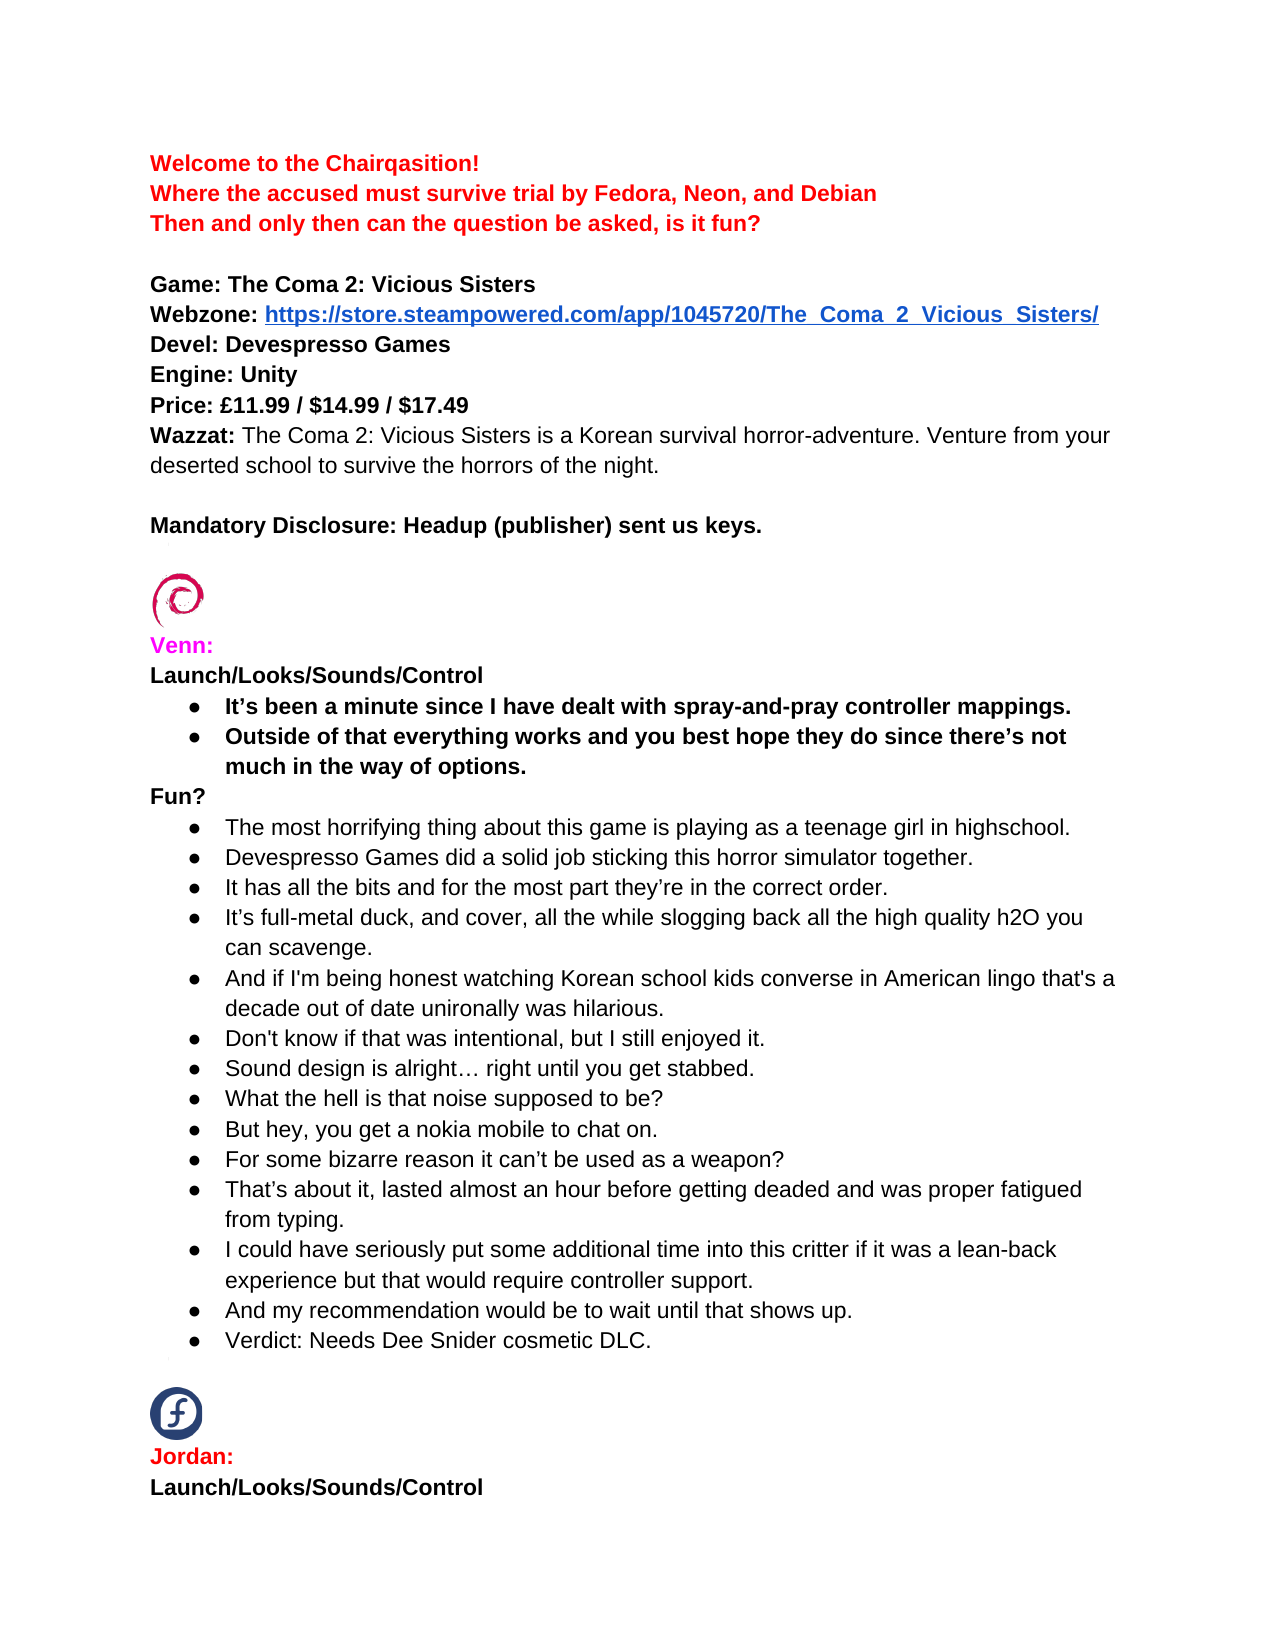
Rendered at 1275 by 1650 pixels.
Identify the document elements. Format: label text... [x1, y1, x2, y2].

list Sound design is alright… right until you get stabbed. [187, 1055, 1125, 1081]
list Verdict: Needs Dee Snider cosmetic DLC. [187, 1327, 1125, 1353]
picture [150, 572, 206, 629]
list And my recommendation would be to wait until that shows up. [187, 1297, 1125, 1323]
list It has all the bits and for the most part they’re in the correct order. [187, 874, 1125, 900]
list Devespresso Games did a solid job sticking this horror simulator together. [187, 844, 1125, 870]
picture [150, 1387, 203, 1440]
text Venn: [150, 573, 1125, 658]
list What the hell is that noise supposed to be? [187, 1085, 1125, 1112]
text Mandatory Disclosure: Headup (publisher) sent us keys. [150, 512, 1125, 539]
list And if I'm being honest watching Korean school kids converse in American lingo that's a decade out of date unironally was hilarious. [187, 964, 1125, 1021]
text Welcome to the Chairqasition! [150, 150, 1125, 176]
text Jordan: [150, 1387, 1125, 1470]
text Wazzat: The Coma 2: Vicious Sisters is a Korean survival horror-adventure. Venture from your deserted school to survive the horrors of the night. [150, 422, 1125, 478]
list I could have seriously put some additional time into this critter if it was a lean-back experience but that would require controller support. [187, 1236, 1125, 1293]
list But hey, you get a nokia mobile to chat on. [187, 1116, 1125, 1142]
list It’s been a minute since I have dealt with spray-and-pray controller mappings. [187, 693, 1125, 719]
list Outside of that everything works and you best hope they do since there’s not much in the way of options. [187, 723, 1125, 779]
text Fun? [150, 783, 1125, 809]
text Webzone: https://store.steampowered.com/app/1045720/The_Coma_2_Vicious_Sisters/ [150, 301, 1125, 327]
text Where the accused must survive trial by Fedora, Neon, and Debian [150, 180, 1125, 207]
text Price: £11.99 / $14.99 / $17.49 [150, 392, 1125, 418]
list That’s about it, lasted almost an hour before getting deaded and was proper fatigued from typing. [187, 1176, 1125, 1232]
text Then and only then can the question be asked, is it fun? [150, 210, 1125, 237]
list The most horrifying thing about this game is playing as a teenage girl in highschool. [187, 813, 1125, 840]
text Launch/Looks/Sounds/Control [150, 1473, 1125, 1500]
text Devel: Devespresso Games [150, 331, 1125, 358]
text Game: The Coma 2: Vicious Sisters [150, 271, 1125, 297]
text Launch/Looks/Sounds/Control [150, 662, 1125, 689]
list It’s full-metal duck, and cover, all the while slogging back all the high quality h2O you can scavenge. [187, 904, 1125, 961]
list Don't know if that was intentional, but I still enjoyed it. [187, 1025, 1125, 1051]
list For some bizarre reason it can’t be used as a weapon? [187, 1146, 1125, 1172]
text Engine: Unity [150, 361, 1125, 388]
